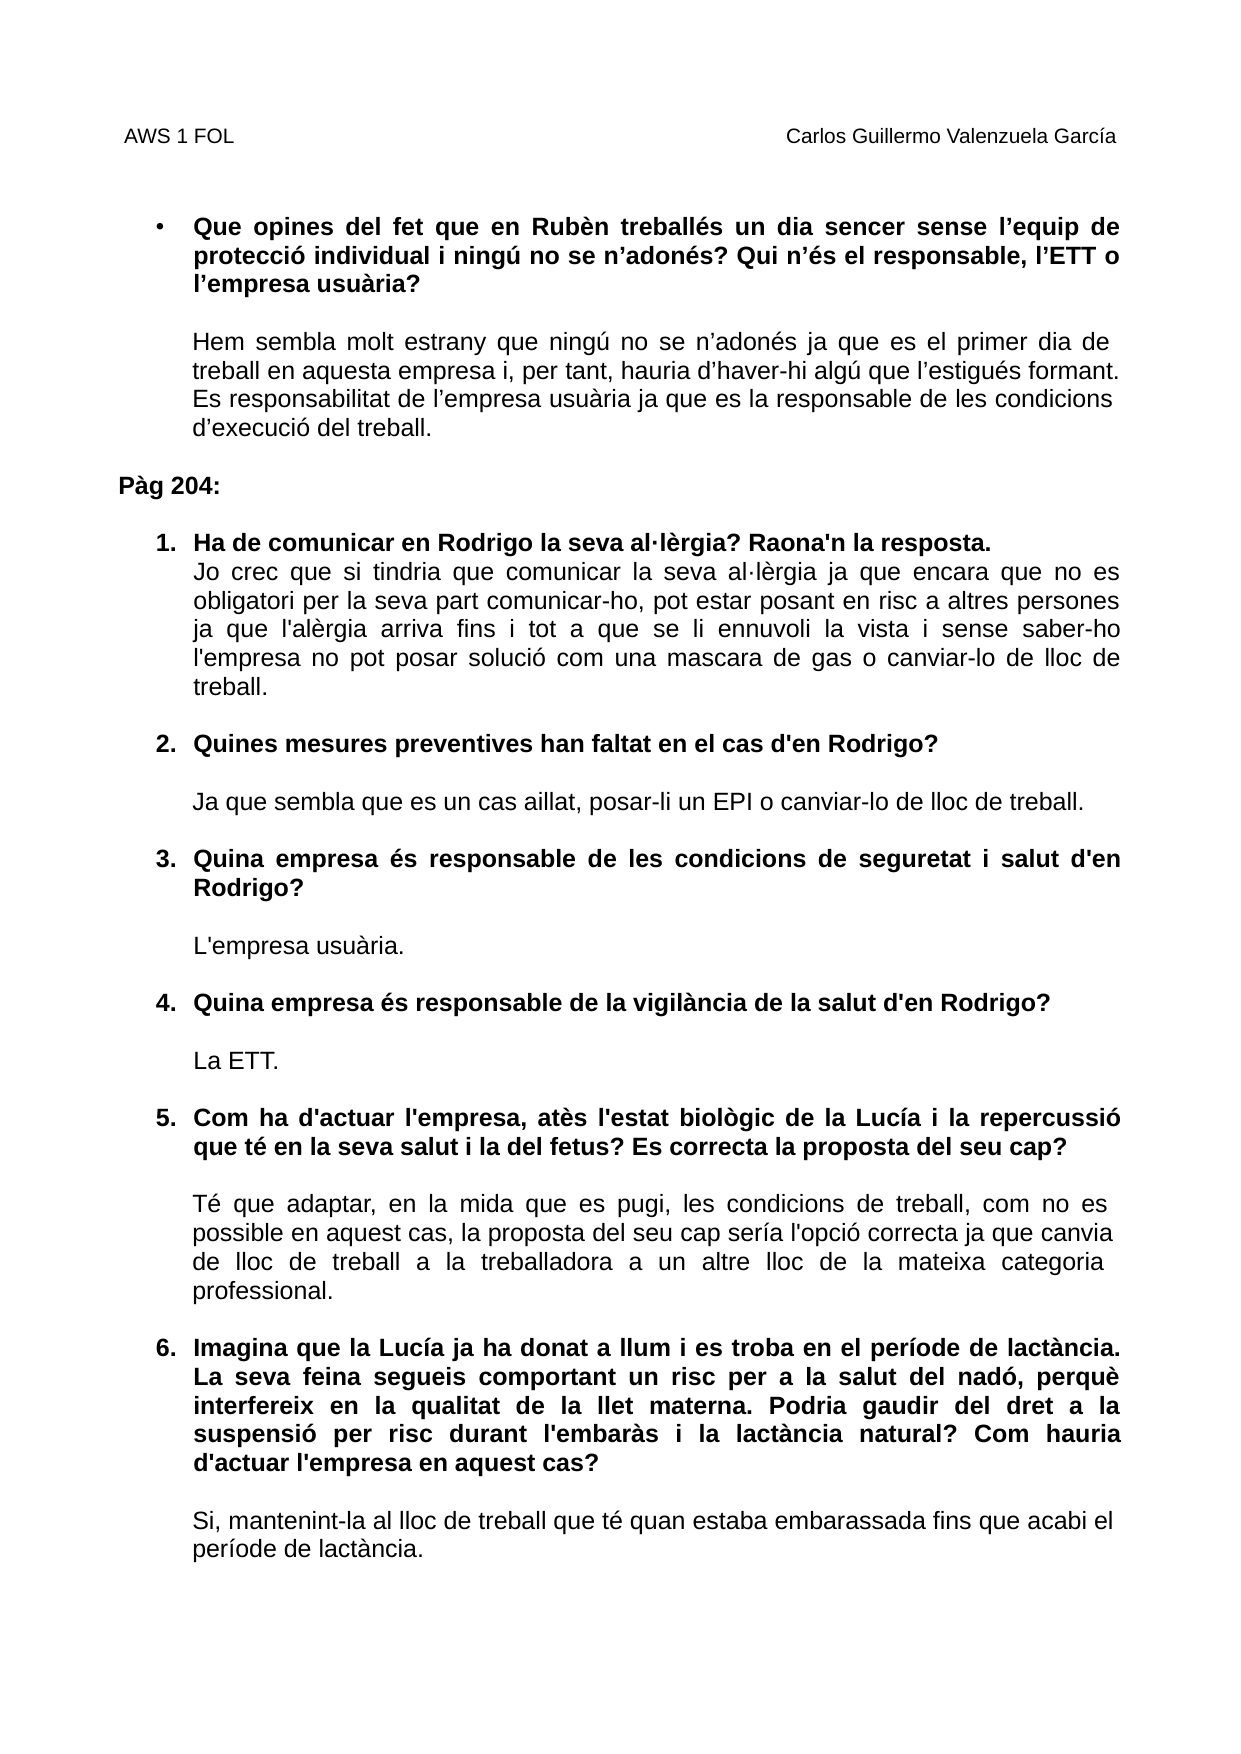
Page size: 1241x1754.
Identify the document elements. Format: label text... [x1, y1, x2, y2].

list Imagina que la Lucía ja ha donat a llum i es troba en el període de lactància. La seva feina segueis comportant un risc per a la salut del nadó, perquè interfereix en la qualitat de la llet materna. Podria gaudir del dret a la suspensió per risc durant l'embaràs i la lactància natural? Com hauria d'actuar l'empresa en aquest cas? [156, 1333, 1122, 1477]
text Té que adaptar, en la mida que es pugi, les condicions de treball, com no es possible en aquest cas, la proposta del seu cap sería l'opció correcta ja que canvia de lloc de treball a la treballadora a un altre lloc de la mateixa categoria professional. [118, 1189, 1122, 1304]
list Jo crec que si tindria que comunicar la seva al·lèrgia ja que encara que no es obligatori per la seva part comunicar-ho, pot estar posant en risc a altres persones ja que l'alèrgia arriva fins i tot a que se li ennuvoli la vista i sense saber-ho l'empresa no pot posar solució com una mascara de gas o canviar-lo de lloc de treball. [156, 557, 1122, 701]
text Hem sembla molt estrany que ningú no se n’adonés ja que es el primer dia de treball en aquesta empresa i, per tant, hauria d’haver-hi algú que l’estigués formant. Es responsabilitat de l’empresa usuària ja que es la responsable de les condicions d’execució del treball. [118, 327, 1122, 442]
list Que opines del fet que en Rubèn treballés un dia sencer sense l’equip de protecció individual i ningú no se n’adonés? Qui n’és el responsable, l’ETT o l’empresa usuària? [156, 212, 1122, 298]
list Quina empresa és responsable de les condicions de seguretat i salut d'en Rodrigo? [156, 844, 1122, 902]
list La ETT. [156, 1046, 1122, 1074]
list Quina empresa és responsable de la vigilància de la salut d'en Rodrigo? [156, 988, 1122, 1017]
list Com ha d'actuar l'empresa, atès l'estat biològic de la Lucía i la repercussió que té en la seva salut i la del fetus? Es correcta la proposta del seu cap? [156, 1103, 1122, 1161]
list Quines mesures preventives han faltat en el cas d'en Rodrigo? [156, 729, 1122, 758]
list L'empresa usuària. [156, 931, 1122, 959]
text Si, mantenint-la al lloc de treball que té quan estaba embarassada fins que acabi el període de lactància. [118, 1506, 1122, 1563]
text Pàg 204: [118, 471, 1122, 499]
text Ja que sembla que es un cas aillat, posar-li un EPI o canviar-lo de lloc de treball. [118, 787, 1122, 816]
list Ha de comunicar en Rodrigo la seva al·lèrgia? Raona'n la resposta. [156, 528, 1122, 557]
